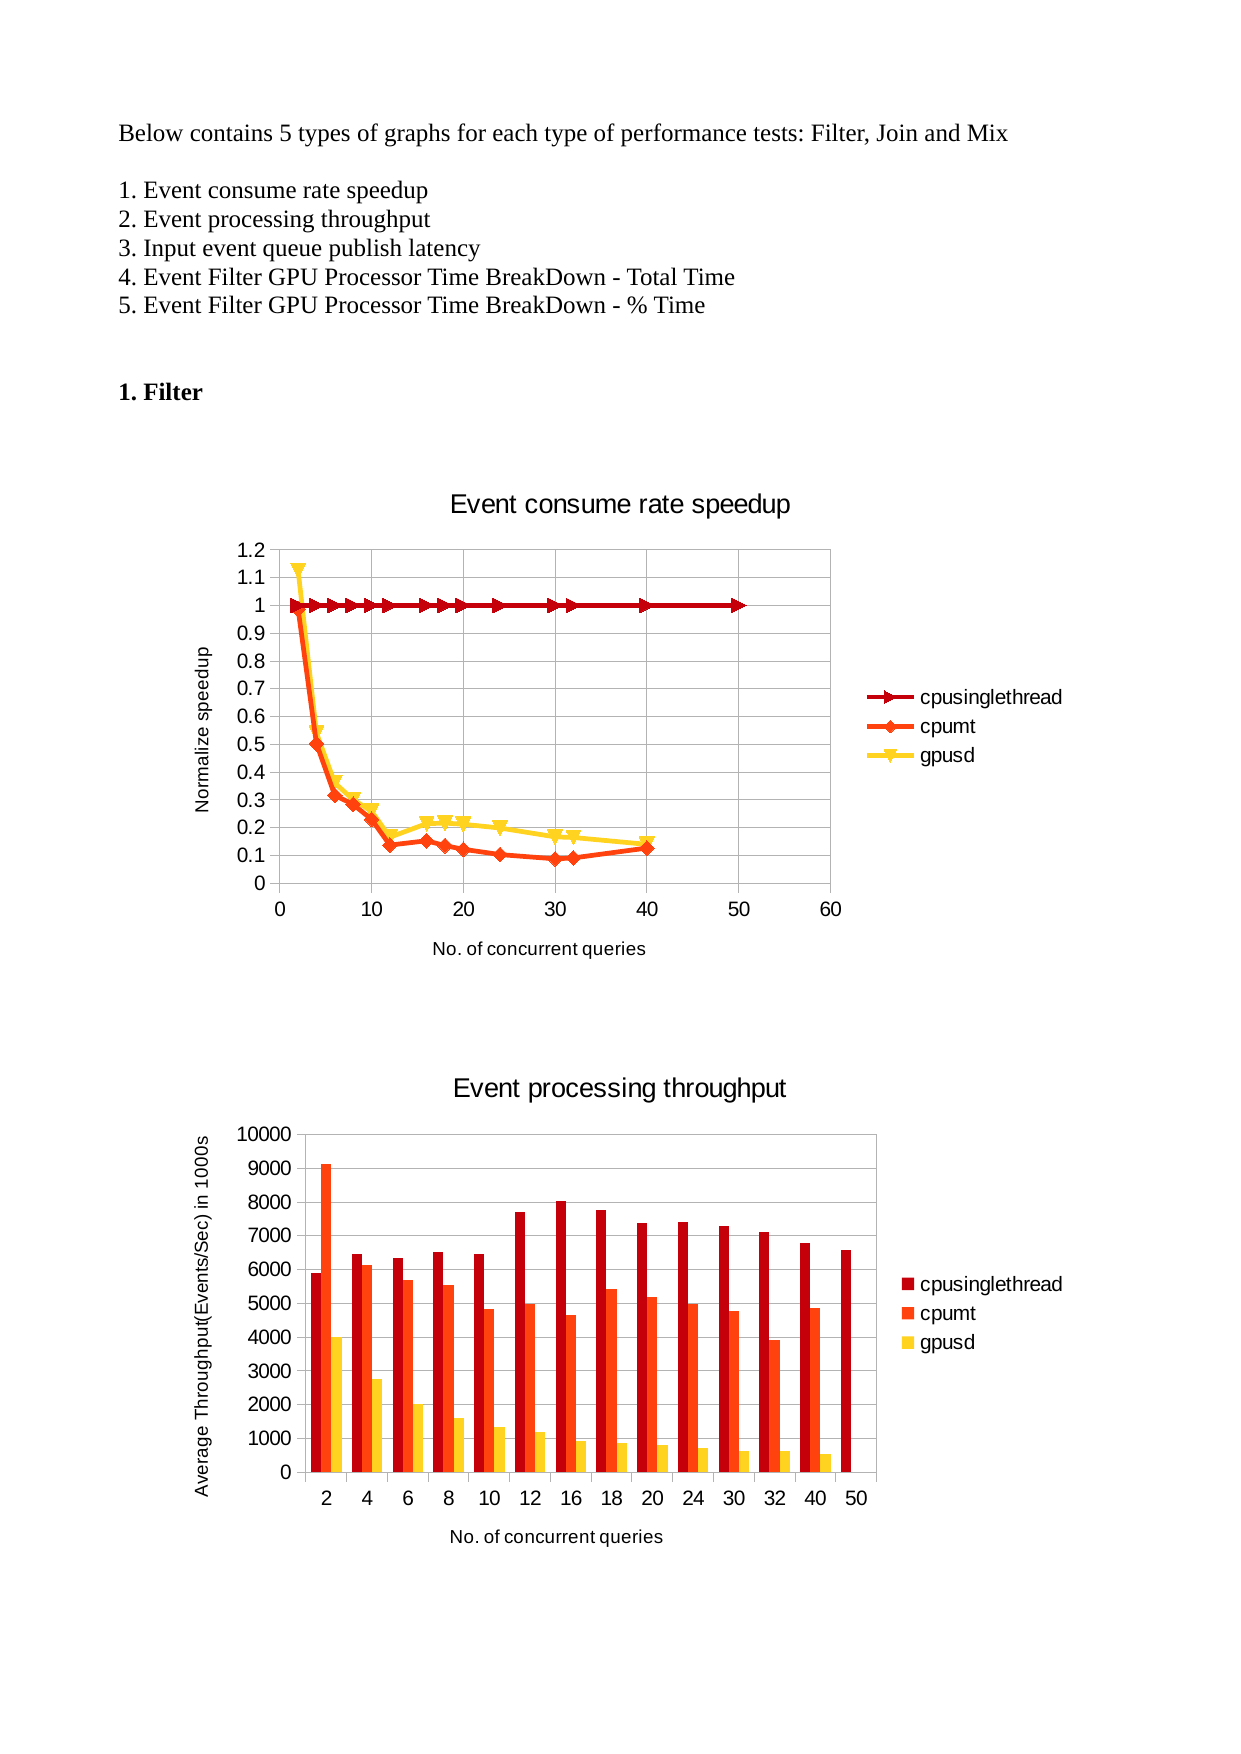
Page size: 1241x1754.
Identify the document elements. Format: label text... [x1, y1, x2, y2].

text 1. Filter [118, 377, 1122, 406]
text 4. Event Filter GPU Processor Time BreakDown - Total Time [118, 262, 1122, 291]
text 3. Input event queue publish latency [118, 233, 1122, 262]
text 5. Event Filter GPU Processor Time BreakDown - % Time [118, 291, 1122, 319]
text Below contains 5 types of graphs for each type of performance tests: Filter, Join and Mix [118, 118, 1122, 147]
text 1. Event consume rate speedup [118, 176, 1122, 204]
text 2. Event processing throughput [118, 204, 1122, 233]
